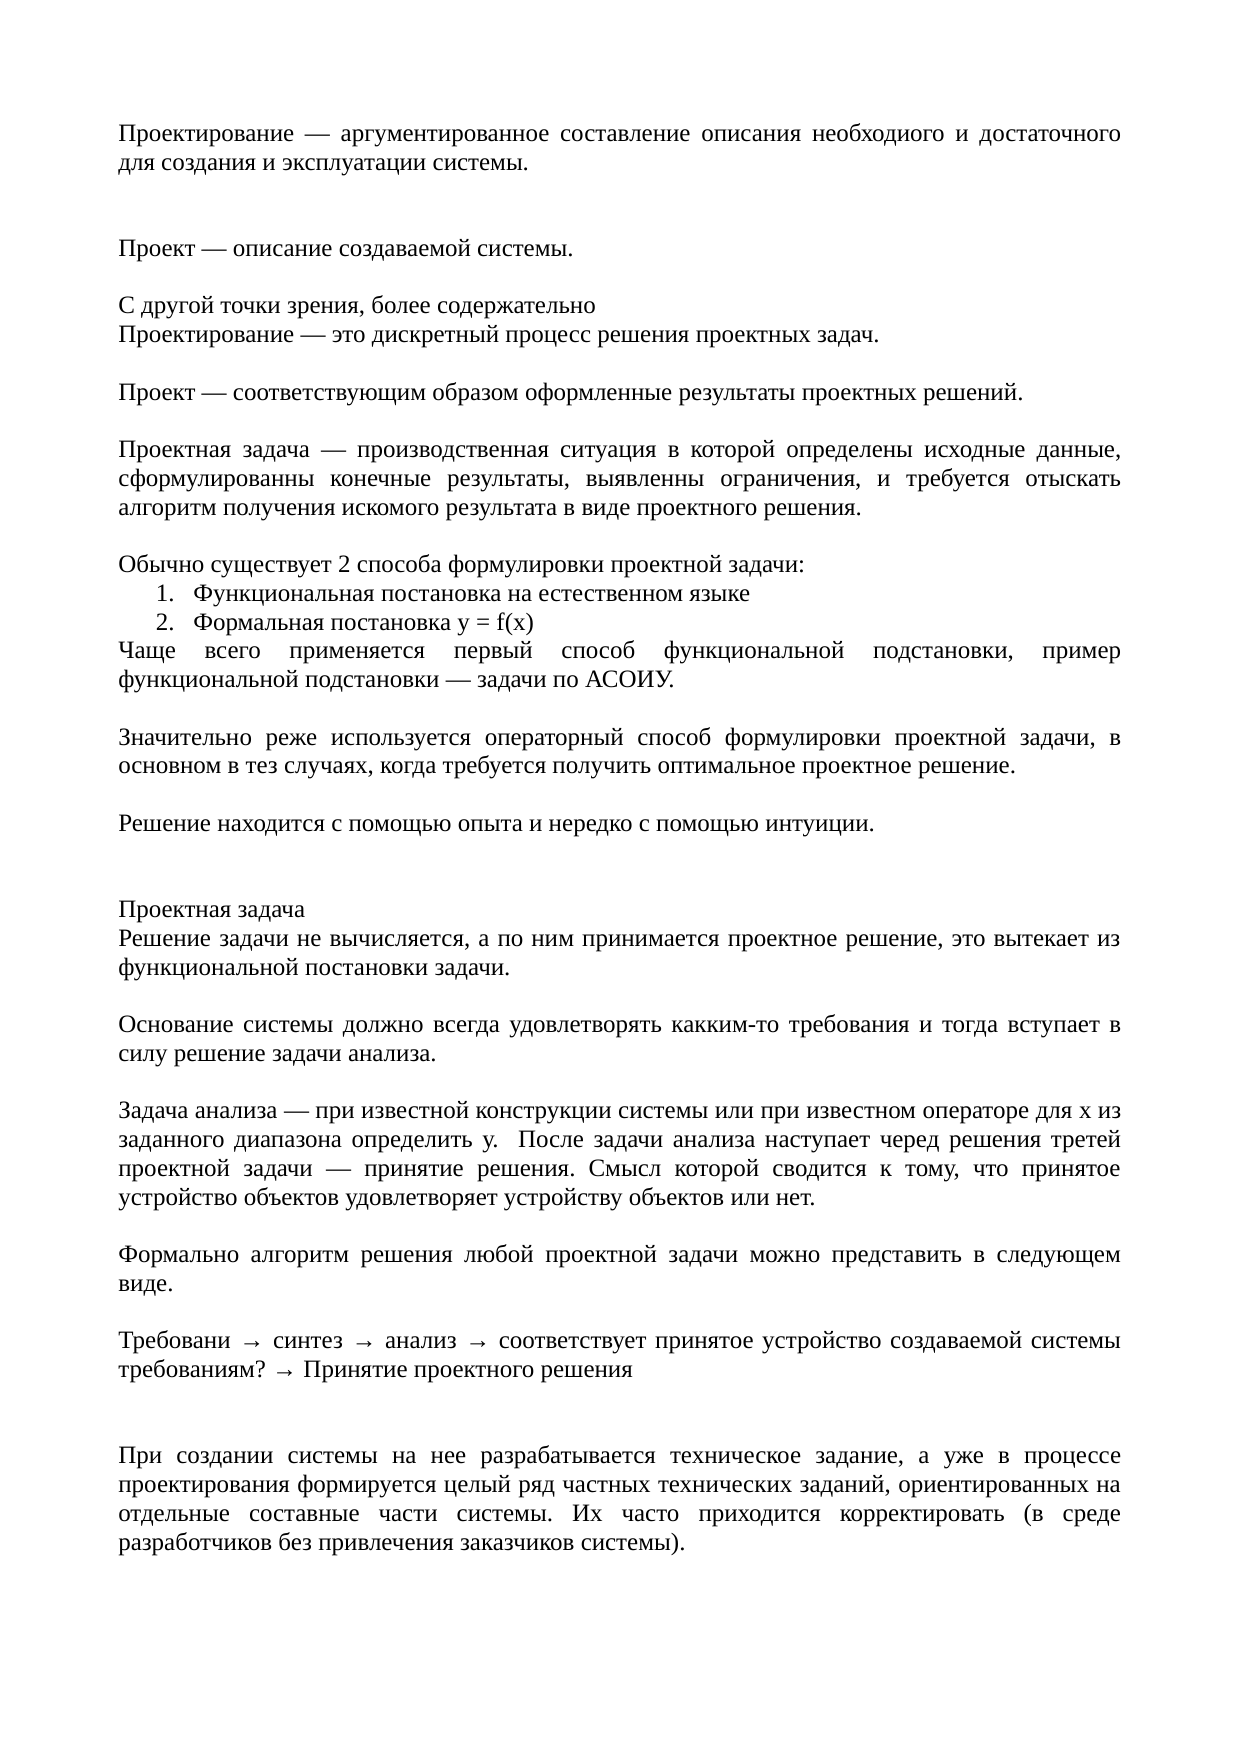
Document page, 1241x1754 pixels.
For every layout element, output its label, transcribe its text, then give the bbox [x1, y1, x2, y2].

text Проектная задача — производственная ситуация в которой определены исходные данные, сформулированны конечные результаты, выявленны ограничения, и требуется отыскать алгоритм получения искомого результата в виде проектного решения. [118, 434, 1122, 521]
text Решение задачи не вычисляется, а по ним принимается проектное решение, это вытекает из функциональной постановки задачи. [118, 923, 1122, 981]
text Задача анализа — при известной конструкции системы или при известном операторе для х из заданного диапазона определить у. После задачи анализа наступает черед решения третей проектной задачи — принятие решения. Смысл которой сводится к тому, что принятое устройство объектов удовлетворяет устройству объектов или нет. [118, 1096, 1122, 1211]
text Чаще всего применяется первый способ функциональной подстановки, пример функциональной подстановки — задачи по АСОИУ. [118, 636, 1122, 693]
list Формальная постановка y = f(x) [156, 607, 1122, 636]
text Проектирование — это дискретный процесс решения проектных задач. [118, 319, 1122, 348]
list Функциональная постановка на естественном языке [156, 578, 1122, 607]
text Значительно реже используется операторный способ формулировки проектной задачи, в основном в тез случаях, когда требуется получить оптимальное проектное решение. [118, 722, 1122, 779]
text Основание системы должно всегда удовлетворять какким-то требования и тогда вступает в силу решение задачи анализа. [118, 1009, 1122, 1067]
text Проектная задача [118, 894, 1122, 923]
text Проект — соответствующим образом оформленные результаты проектных решений. [118, 377, 1122, 406]
text Требовани → синтез → анализ → соответствует принятое устройство создаваемой системы требованиям? → Принятие проектного решения [118, 1326, 1122, 1383]
text Формально алгоритм решения любой проектной задачи можно представить в следующем виде. [118, 1239, 1122, 1297]
text С другой точки зрения, более содержательно [118, 291, 1122, 319]
text Проект — описание создаваемой системы. [118, 233, 1122, 262]
text Решение находится с помощью опыта и нередко с помощью интуиции. [118, 808, 1122, 837]
text Обычно существует 2 способа формулировки проектной задачи: [118, 549, 1122, 578]
text Проектирование — аргументированное составление описания необходиого и достаточного для создания и эксплуатации системы. [118, 118, 1122, 176]
text При создании системы на нее разрабатывается техническое задание, а уже в процессе проектирования формируется целый ряд частных технических заданий, ориентированных на отдельные составные части системы. Их часто приходится корректировать (в среде разработчиков без привлечения заказчиков системы). [118, 1441, 1122, 1556]
